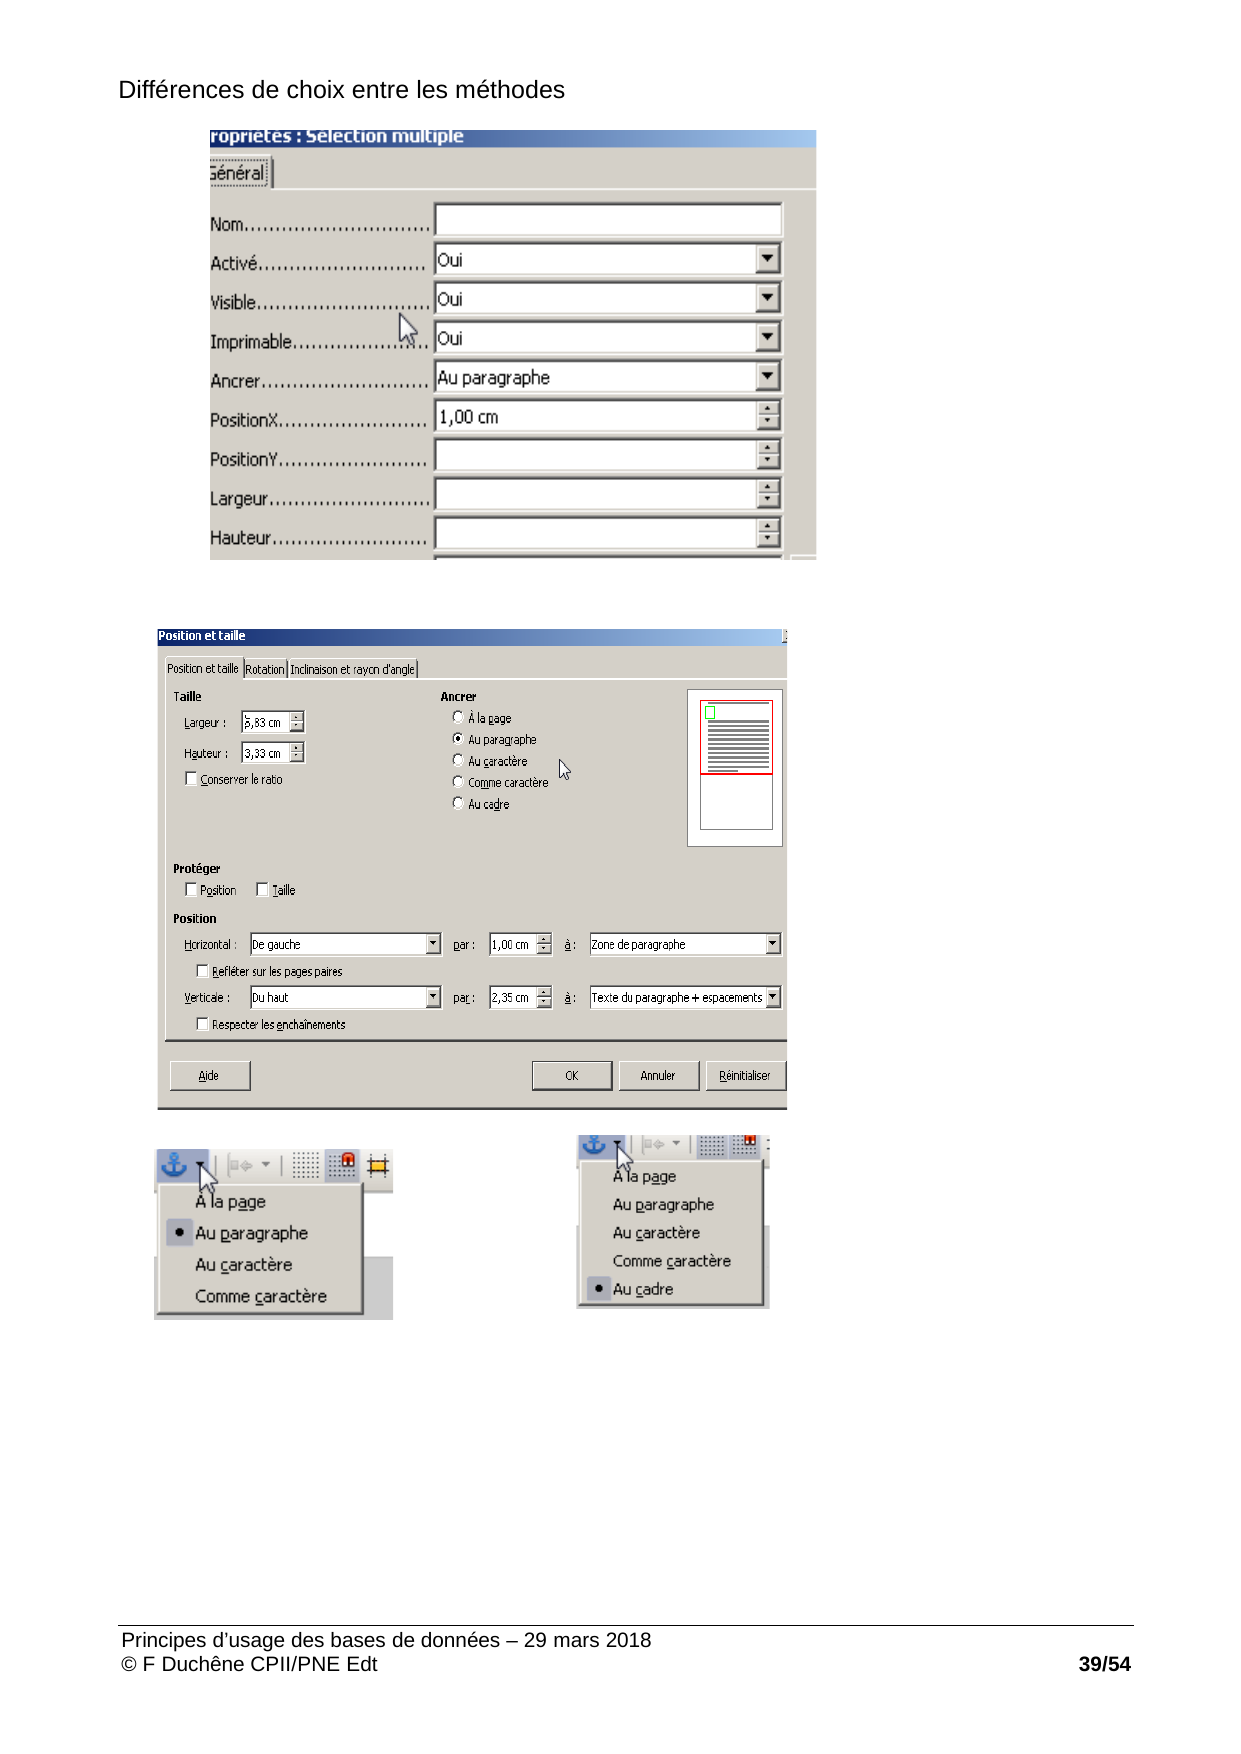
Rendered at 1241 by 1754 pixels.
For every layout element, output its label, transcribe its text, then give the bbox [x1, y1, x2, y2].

picture [154, 1149, 394, 1320]
picture [576, 1135, 770, 1309]
text Différences de choix entre les méthodes [118, 75, 1134, 104]
picture [210, 130, 817, 560]
picture [157, 629, 788, 1110]
